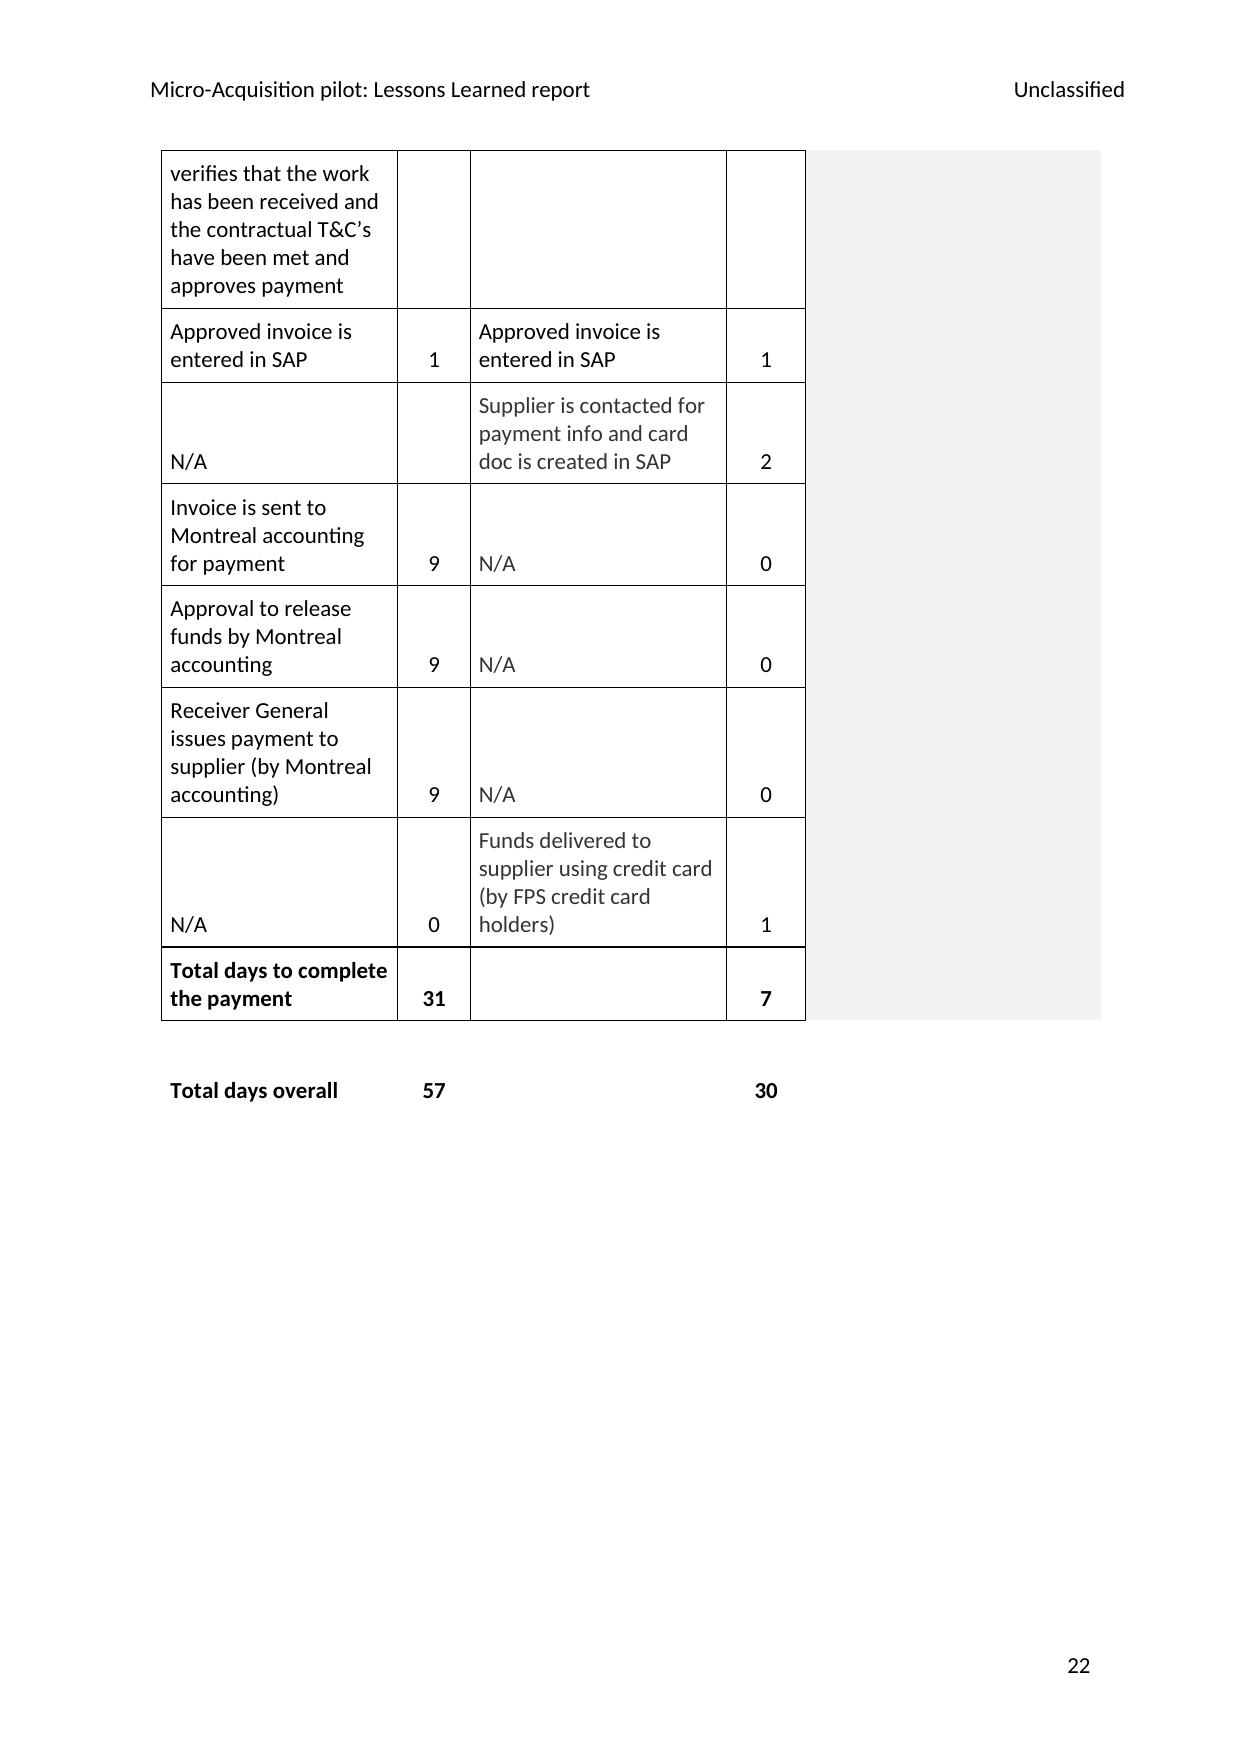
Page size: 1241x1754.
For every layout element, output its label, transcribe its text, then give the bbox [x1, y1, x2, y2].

table_cell [900, 1020, 994, 1067]
table_cell N/A [471, 688, 726, 817]
table_cell 57 [398, 1067, 470, 1112]
table_cell [806, 483, 900, 585]
table_cell [994, 150, 1101, 308]
table_cell [900, 483, 994, 585]
table_cell [398, 1021, 470, 1067]
table_cell [806, 585, 900, 687]
table_cell [994, 308, 1101, 382]
table_cell [994, 946, 1101, 1020]
table_cell [470, 1021, 726, 1067]
table_cell [994, 687, 1101, 817]
table_cell [994, 1020, 1101, 1067]
table_cell [398, 151, 470, 308]
table_cell [727, 151, 805, 308]
table_cell 1 [727, 818, 805, 946]
table_cell Total days overall [162, 1067, 398, 1112]
table_cell [806, 946, 900, 1020]
table_cell [470, 1067, 726, 1112]
table_cell Approval to release funds by Montreal accounting [162, 586, 397, 687]
table_cell [900, 150, 994, 308]
table_cell 31 [398, 948, 470, 1020]
table_cell 7 [727, 948, 805, 1020]
table_cell [994, 1067, 1101, 1112]
table_cell Approved invoice is entered in SAP [162, 309, 397, 382]
table_cell 0 [727, 484, 805, 585]
table_cell N/A [471, 484, 726, 585]
table_cell [994, 483, 1101, 585]
table_cell N/A [162, 383, 397, 483]
table_cell 2 [727, 383, 805, 483]
table_cell [806, 687, 900, 817]
table_cell Total days to complete the payment [162, 948, 397, 1020]
table_cell [806, 150, 900, 308]
table_cell [994, 382, 1101, 483]
table_cell [806, 1067, 900, 1112]
table_cell [900, 585, 994, 687]
table_cell 0 [727, 586, 805, 687]
table_cell [398, 383, 470, 483]
table_cell [806, 817, 900, 946]
table_cell Funds delivered to supplier using credit card (by FPS credit card holders) [471, 818, 726, 946]
table_cell 9 [398, 484, 470, 585]
table_cell [806, 1020, 900, 1067]
table_cell 9 [398, 586, 470, 687]
table_cell [162, 1021, 398, 1067]
table_cell Invoice is sent to Montreal accounting for payment [162, 484, 397, 585]
table_cell [471, 151, 726, 308]
table_cell 0 [398, 818, 470, 946]
table_cell Receiver General issues payment to supplier (by Montreal accounting) [162, 688, 397, 817]
table_cell Approved invoice is entered in SAP [471, 309, 726, 382]
table_cell [806, 308, 900, 382]
table_cell [900, 1067, 994, 1112]
table_cell [726, 1021, 806, 1067]
table_cell 30 [726, 1067, 806, 1112]
table_cell [900, 687, 994, 817]
table_cell N/A [471, 586, 726, 687]
table_cell [994, 817, 1101, 946]
table_cell [994, 585, 1101, 687]
table_cell 1 [398, 309, 470, 382]
table_cell [900, 946, 994, 1020]
table_cell 1 [727, 309, 805, 382]
table_cell [900, 382, 994, 483]
table_cell 0 [727, 688, 805, 817]
table_cell [471, 948, 726, 1020]
table_cell [900, 308, 994, 382]
table_cell [806, 382, 900, 483]
table_cell 9 [398, 688, 470, 817]
table_cell Supplier is contacted for payment info and card doc is created in SAP [471, 383, 726, 483]
table_cell [900, 817, 994, 946]
table_cell N/A [162, 818, 397, 946]
table_cell verifies that the work has been received and the contractual T&C’s have been met and approves payment [162, 151, 397, 308]
